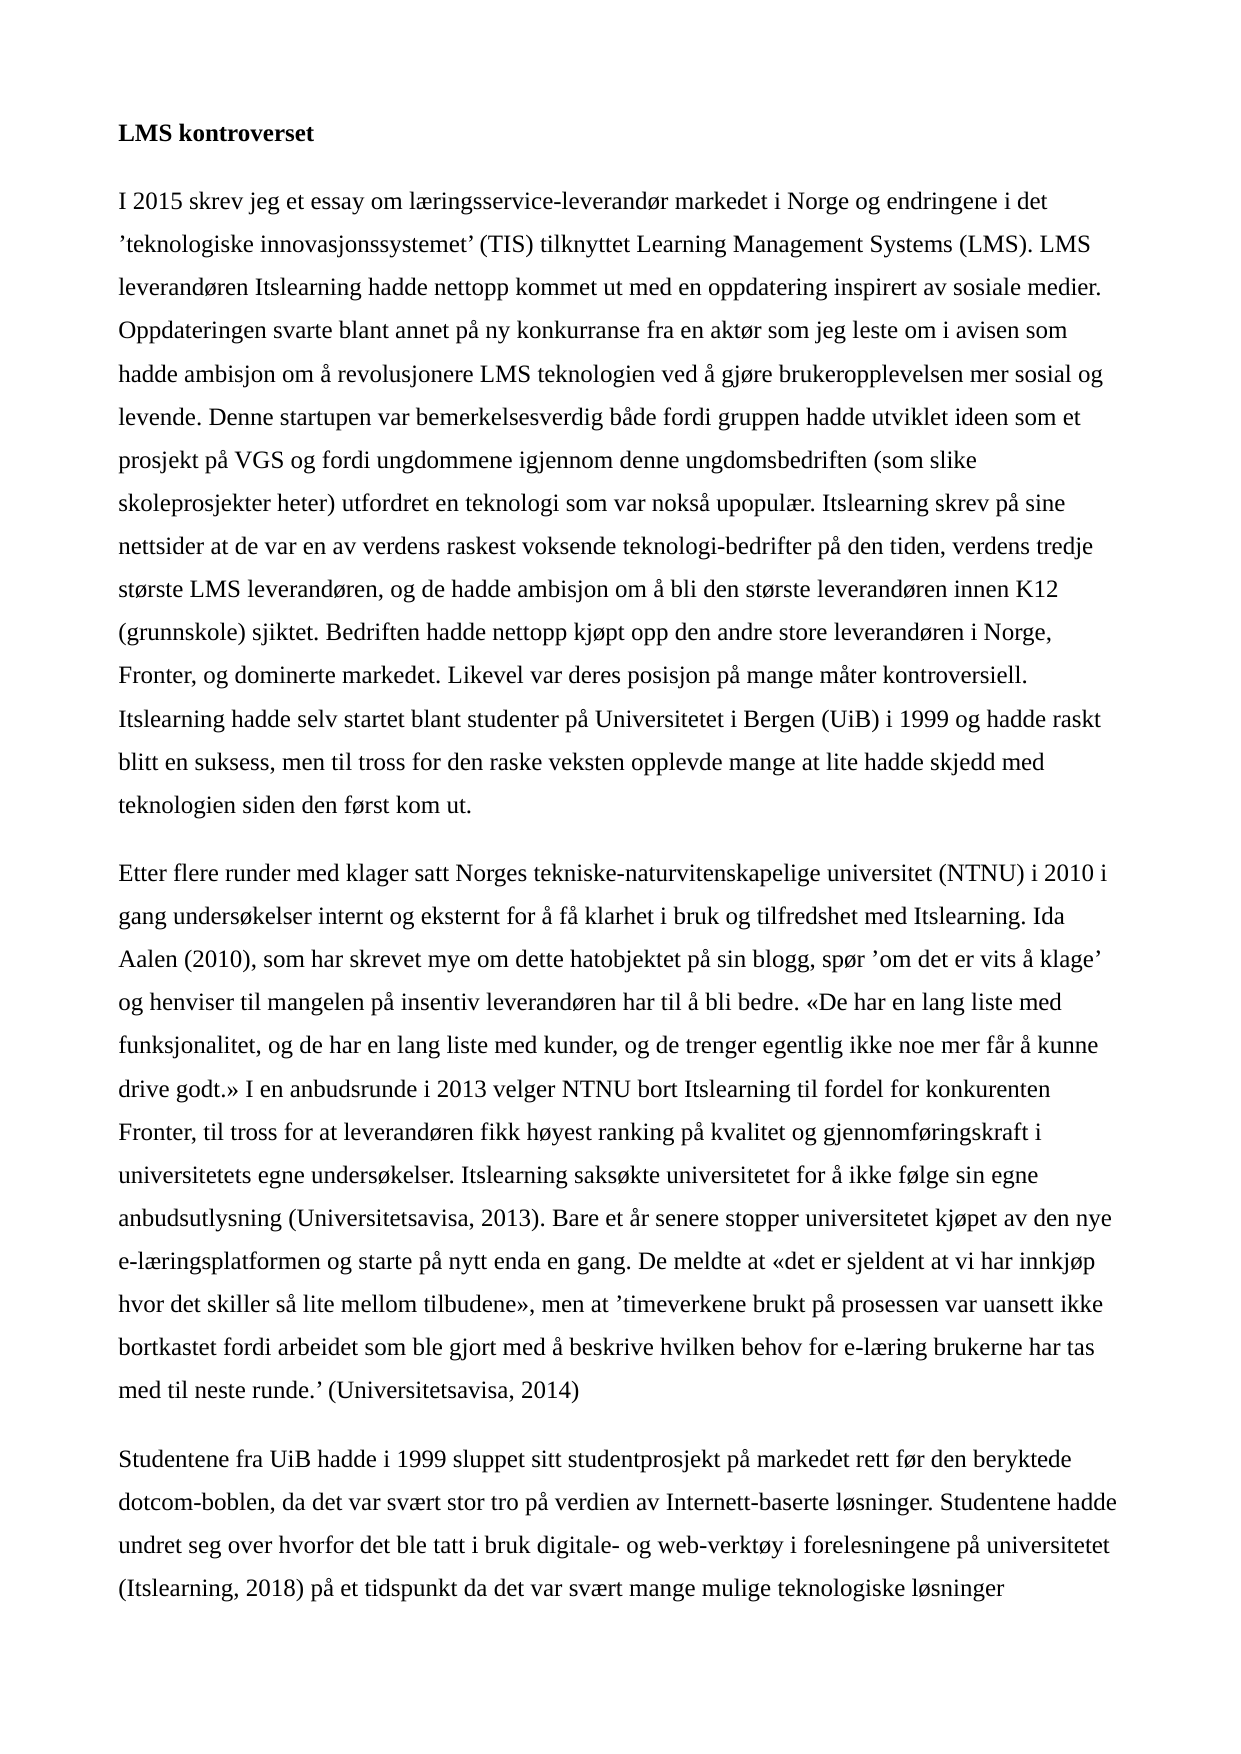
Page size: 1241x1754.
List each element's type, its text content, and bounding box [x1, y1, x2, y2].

text Studentene fra UiB hadde i 1999 sluppet sitt studentprosjekt på markedet rett før den beryktede dotcom-boblen, da det var svært stor tro på verdien av Internett-baserte løsninger. Studentene hadde undret seg over hvorfor det ble tatt i bruk digitale- og web-verktøy i forelesningene på universitetet (Itslearning, 2018) på et tidspunkt da det var svært mange mulige teknologiske løsninger [118, 1444, 1122, 1602]
text LMS kontroverset [118, 118, 1122, 147]
text Etter flere runder med klager satt Norges tekniske-naturvitenskapelige universitet (NTNU) i 2010 i gang undersøkelser internt og eksternt for å få klarhet i bruk og tilfredshet med Itslearning. Ida Aalen (2010), som har skrevet mye om dette hatobjektet på sin blogg, spør ’om det er vits å klage’ og henviser til mangelen på insentiv leverandøren har til å bli bedre. «De har en lang liste med funksjonalitet, og de har en lang liste med kunder, og de trenger egentlig ikke noe mer får å kunne drive godt.» I en anbudsrunde i 2013 velger NTNU bort Itslearning til fordel for konkurenten Fronter, til tross for at leverandøren fikk høyest ranking på kvalitet og gjennomføringskraft i universitetets egne undersøkelser. Itslearning saksøkte universitetet for å ikke følge sin egne anbudsutlysning (Universitetsavisa, 2013). Bare et år senere stopper universitetet kjøpet av den nye e-læringsplatformen og starte på nytt enda en gang. De meldte at «det er sjeldent at vi har innkjøp hvor det skiller så lite mellom tilbudene», men at ’timeverkene brukt på prosessen var uansett ikke bortkastet fordi arbeidet som ble gjort med å beskrive hvilken behov for e-læring brukerne har tas med til neste runde.’ (Universitetsavisa, 2014) [118, 858, 1122, 1404]
text I 2015 skrev jeg et essay om læringsservice-leverandør markedet i Norge og endringene i det ’teknologiske innovasjonssystemet’ (TIS) tilknyttet Learning Management Systems (LMS). LMS leverandøren Itslearning hadde nettopp kommet ut med en oppdatering inspirert av sosiale medier. Oppdateringen svarte blant annet på ny konkurranse fra en aktør som jeg leste om i avisen som hadde ambisjon om å revolusjonere LMS teknologien ved å gjøre brukeropplevelsen mer sosial og levende. Denne startupen var bemerkelsesverdig både fordi gruppen hadde utviklet ideen som et prosjekt på VGS og fordi ungdommene igjennom denne ungdomsbedriften (som slike skoleprosjekter heter) utfordret en teknologi som var nokså upopulær. Itslearning skrev på sine nettsider at de var en av verdens raskest voksende teknologi-bedrifter på den tiden, verdens tredje største LMS leverandøren, og de hadde ambisjon om å bli den største leverandøren innen K12 (grunnskole) sjiktet. Bedriften hadde nettopp kjøpt opp den andre store leverandøren i Norge, Fronter, og dominerte markedet. Likevel var deres posisjon på mange måter kontroversiell. Itslearning hadde selv startet blant studenter på Universitetet i Bergen (UiB) i 1999 og hadde raskt blitt en suksess, men til tross for den raske veksten opplevde mange at lite hadde skjedd med teknologien siden den først kom ut. [118, 186, 1122, 819]
